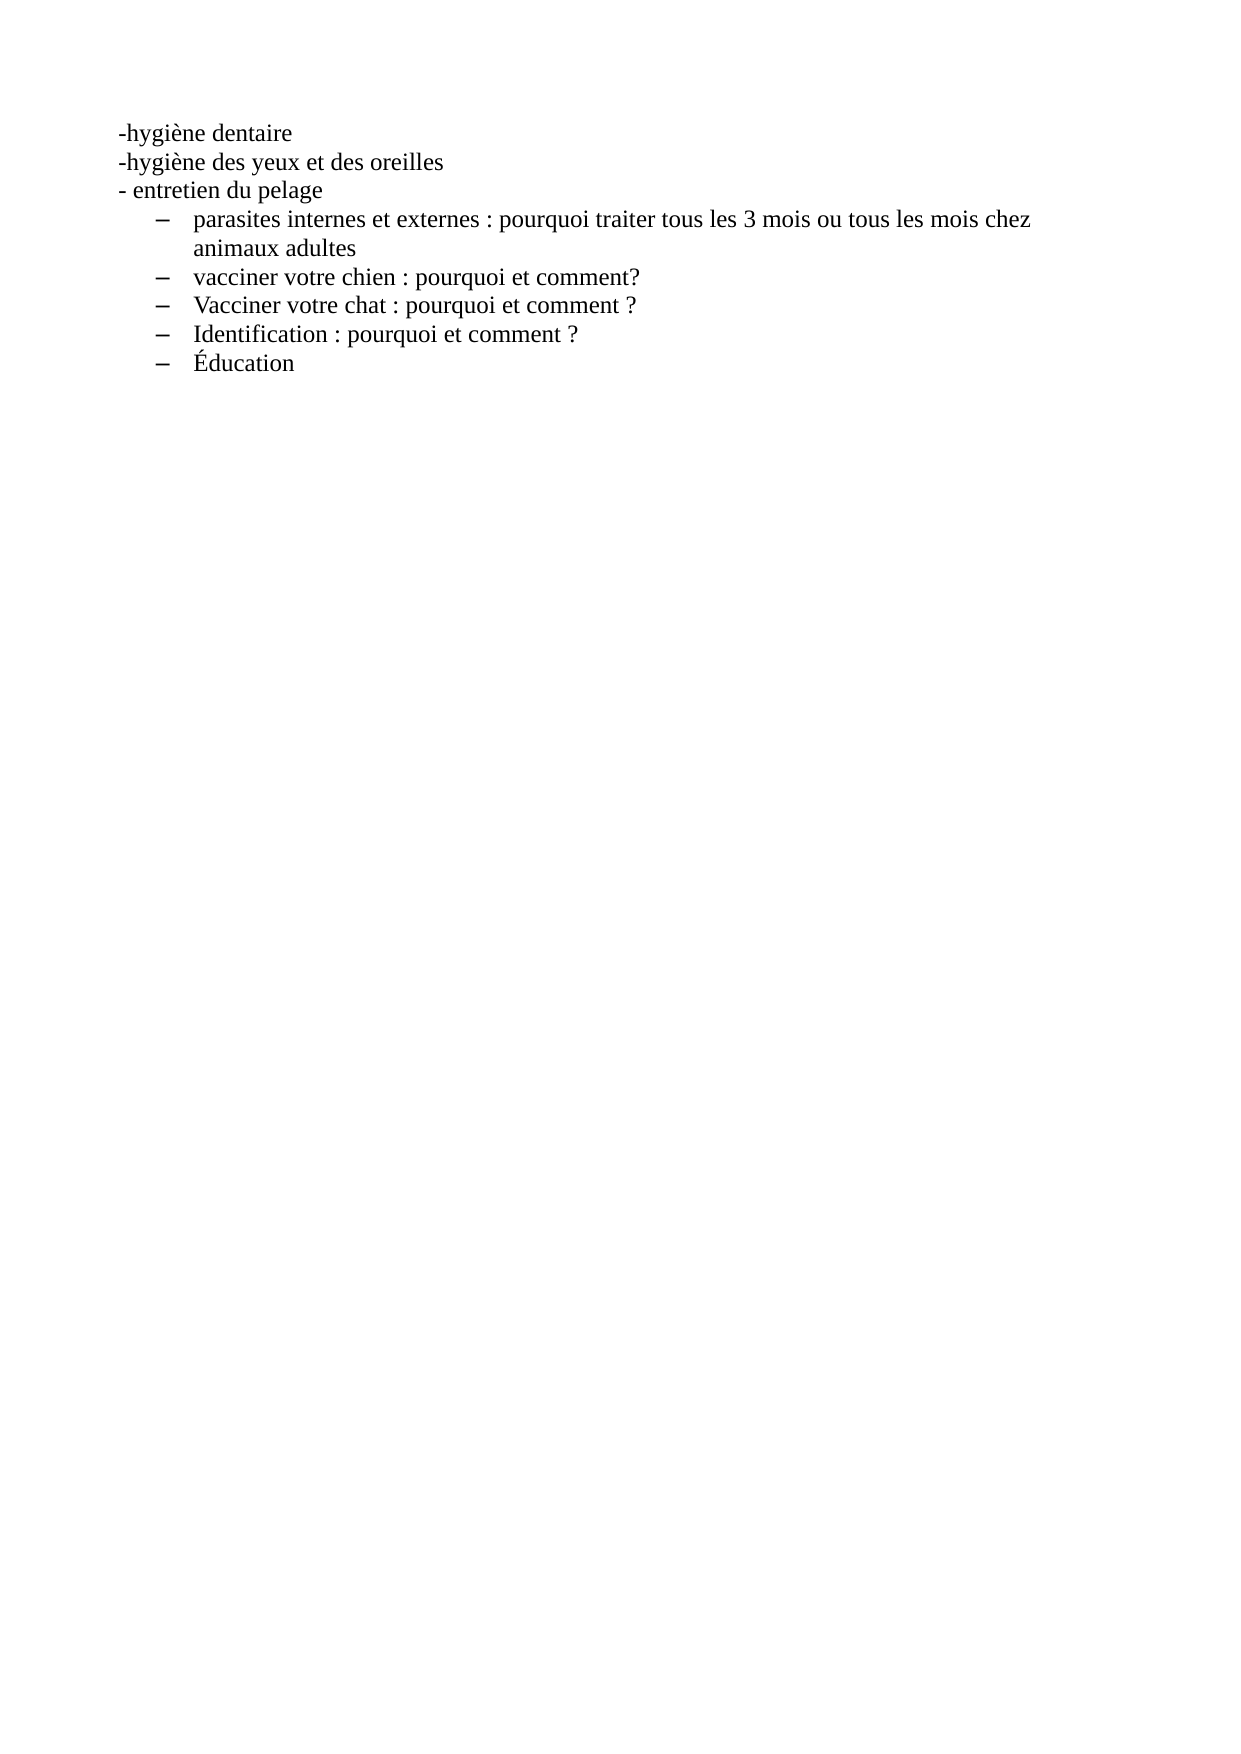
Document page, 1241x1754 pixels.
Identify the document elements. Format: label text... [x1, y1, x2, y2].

text -hygiène des yeux et des oreilles [118, 147, 1122, 176]
list Éducation [156, 348, 1122, 377]
list parasites internes et externes : pourquoi traiter tous les 3 mois ou tous les mois chez animaux adultes [156, 204, 1122, 262]
text - entretien du pelage [118, 176, 1122, 204]
list vacciner votre chien : pourquoi et comment? [156, 262, 1122, 291]
text -hygiène dentaire [118, 118, 1122, 147]
list Vacciner votre chat : pourquoi et comment ? [156, 291, 1122, 319]
list Identification : pourquoi et comment ? [156, 319, 1122, 348]
